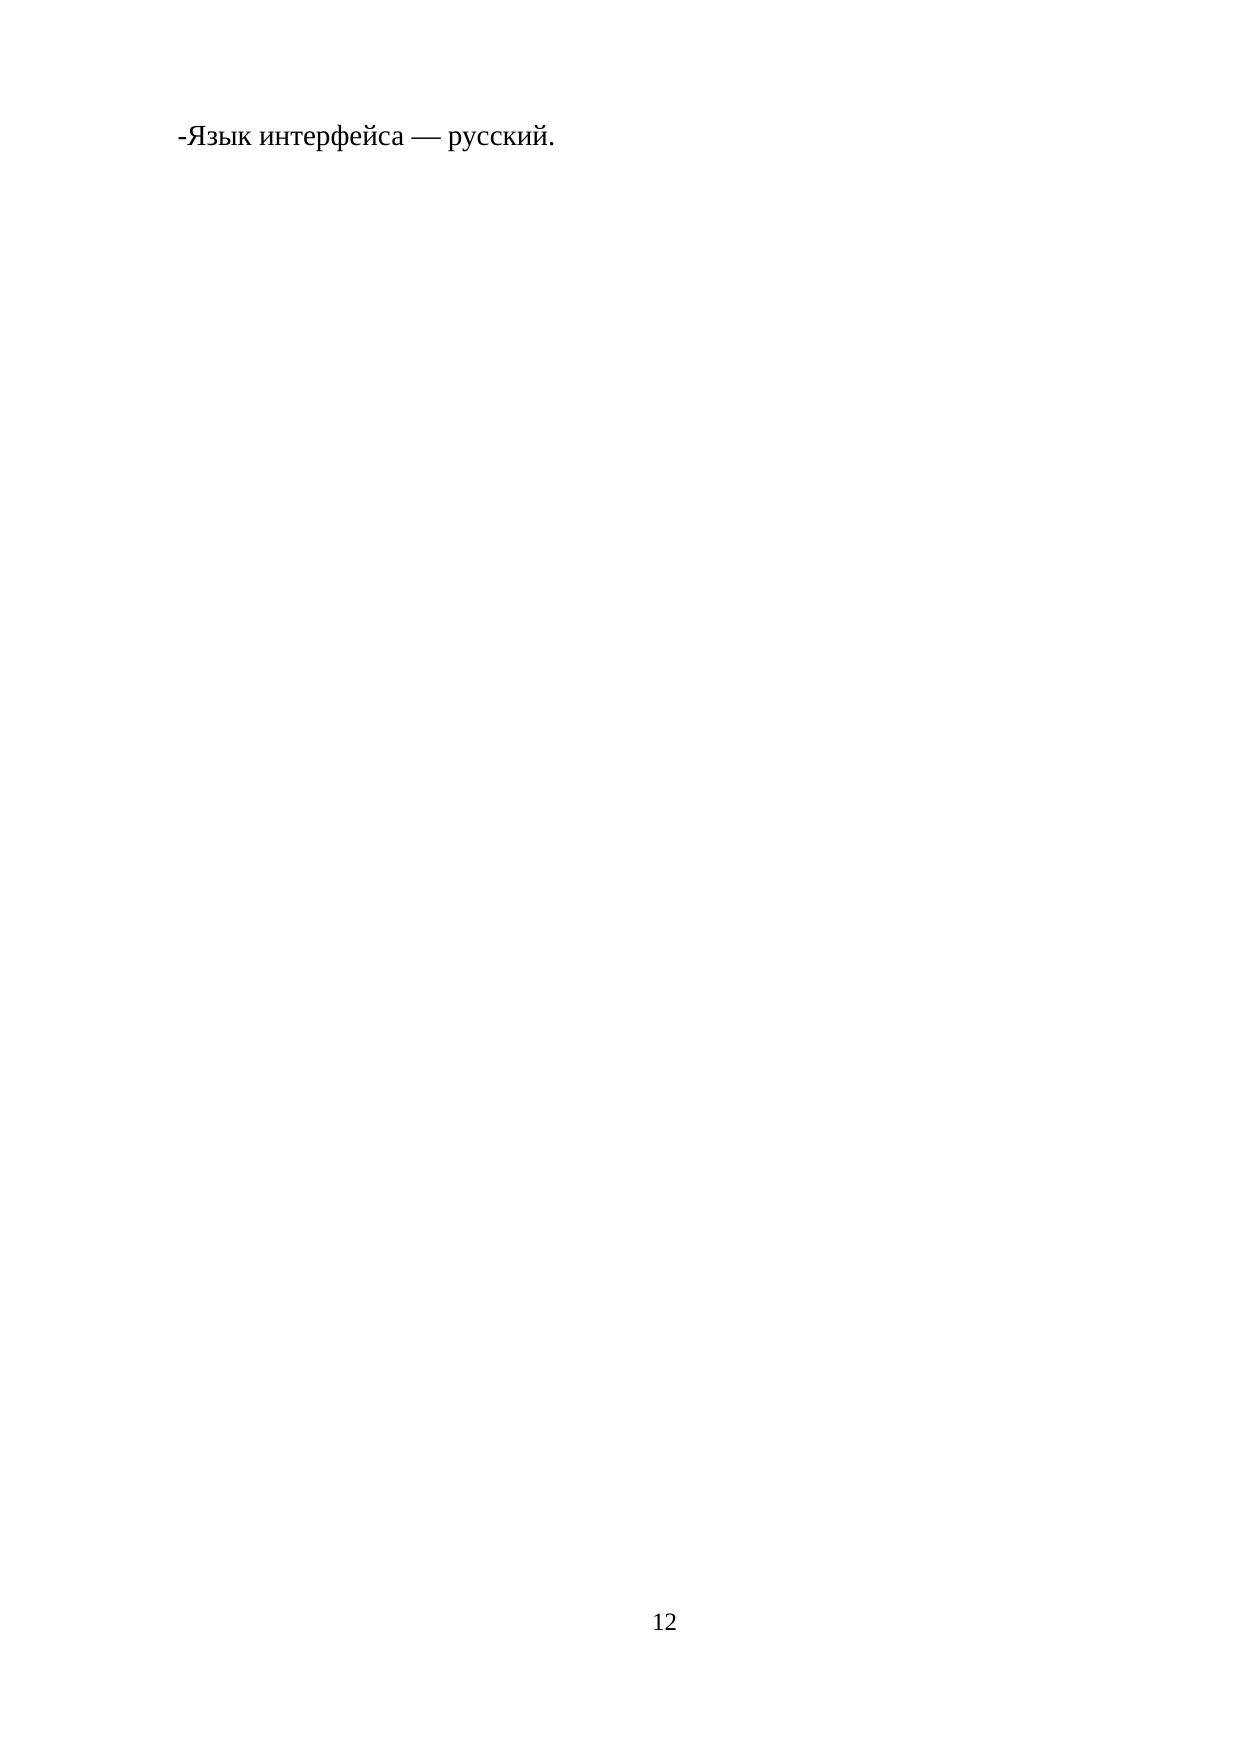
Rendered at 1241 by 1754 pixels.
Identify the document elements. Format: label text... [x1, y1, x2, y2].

text -Язык интерфейса — русский. [177, 118, 1152, 152]
